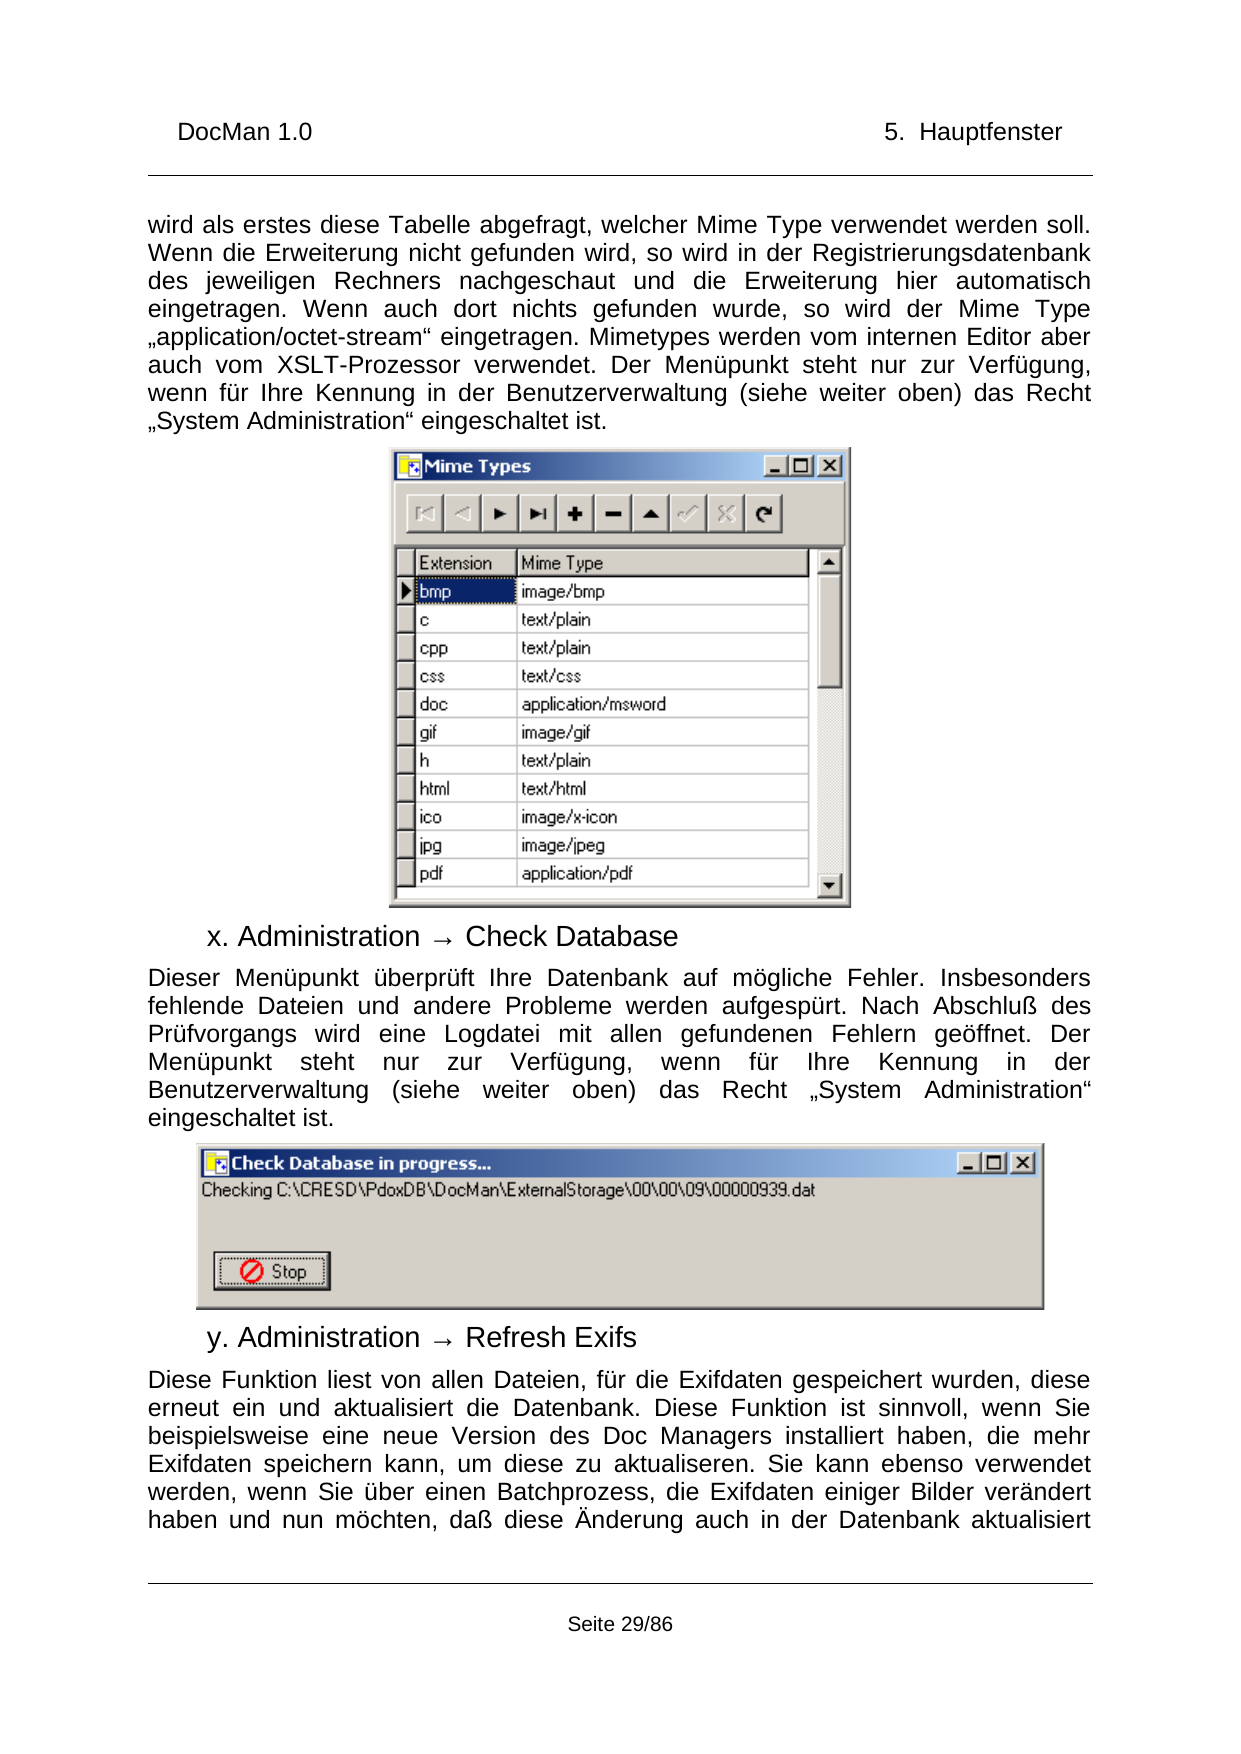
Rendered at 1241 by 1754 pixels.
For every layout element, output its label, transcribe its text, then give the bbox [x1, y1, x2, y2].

subtitle Administration → Check Database [148, 920, 1093, 952]
text Dieser Menüpunkt überprüft Ihre Datenbank auf mögliche Fehler. Insbesonders fehlende Dateien und andere Probleme werden aufgespürt. Nach Abschluß des Prüfvorgangs wird eine Logdatei mit allen gefundenen Fehlern geöffnet. Der Menüpunkt steht nur zur Verfügung, wenn für Ihre Kennung in der Benutzerverwaltung (siehe weiter oben) das Recht „System Administration“ eingeschaltet ist. [148, 964, 1093, 1132]
text Diese Funktion liest von allen Dateien, für die Exifdaten gespeichert wurden, diese erneut ein und aktualisiert die Datenbank. Diese Funktion ist sinnvoll, wenn Sie beispielsweise eine neue Version des Doc Managers installiert haben, die mehr Exifdaten speichern kann, um diese zu aktualiseren. Sie kann ebenso verwendet werden, wenn Sie über einen Batchprozess, die Exifdaten einiger Bilder verändert haben und nun möchten, daß diese Änderung auch in der Datenbank aktualisiert [148, 1366, 1093, 1534]
text wird als erstes diese Tabelle abgefragt, welcher Mime Type verwendet werden soll. Wenn die Erweiterung nicht gefunden wird, so wird in der Registrierungsdatenbank des jeweiligen Rechners nachgeschaut und die Erweiterung hier automatisch eingetragen. Wenn auch dort nichts gefunden wurde, so wird der Mime Type „application/octet-stream“ eingetragen. Mimetypes werden vom internen Editor aber auch vom XSLT-Prozessor verwendet. Der Menüpunkt steht nur zur Verfügung, wenn für Ihre Kennung in der Benutzerverwaltung (siehe weiter oben) das Recht „System Administration“ eingeschaltet ist. [148, 211, 1093, 435]
picture [196, 1143, 1045, 1310]
subtitle Administration → Refresh Exifs [148, 1321, 1093, 1354]
picture [388, 447, 852, 908]
